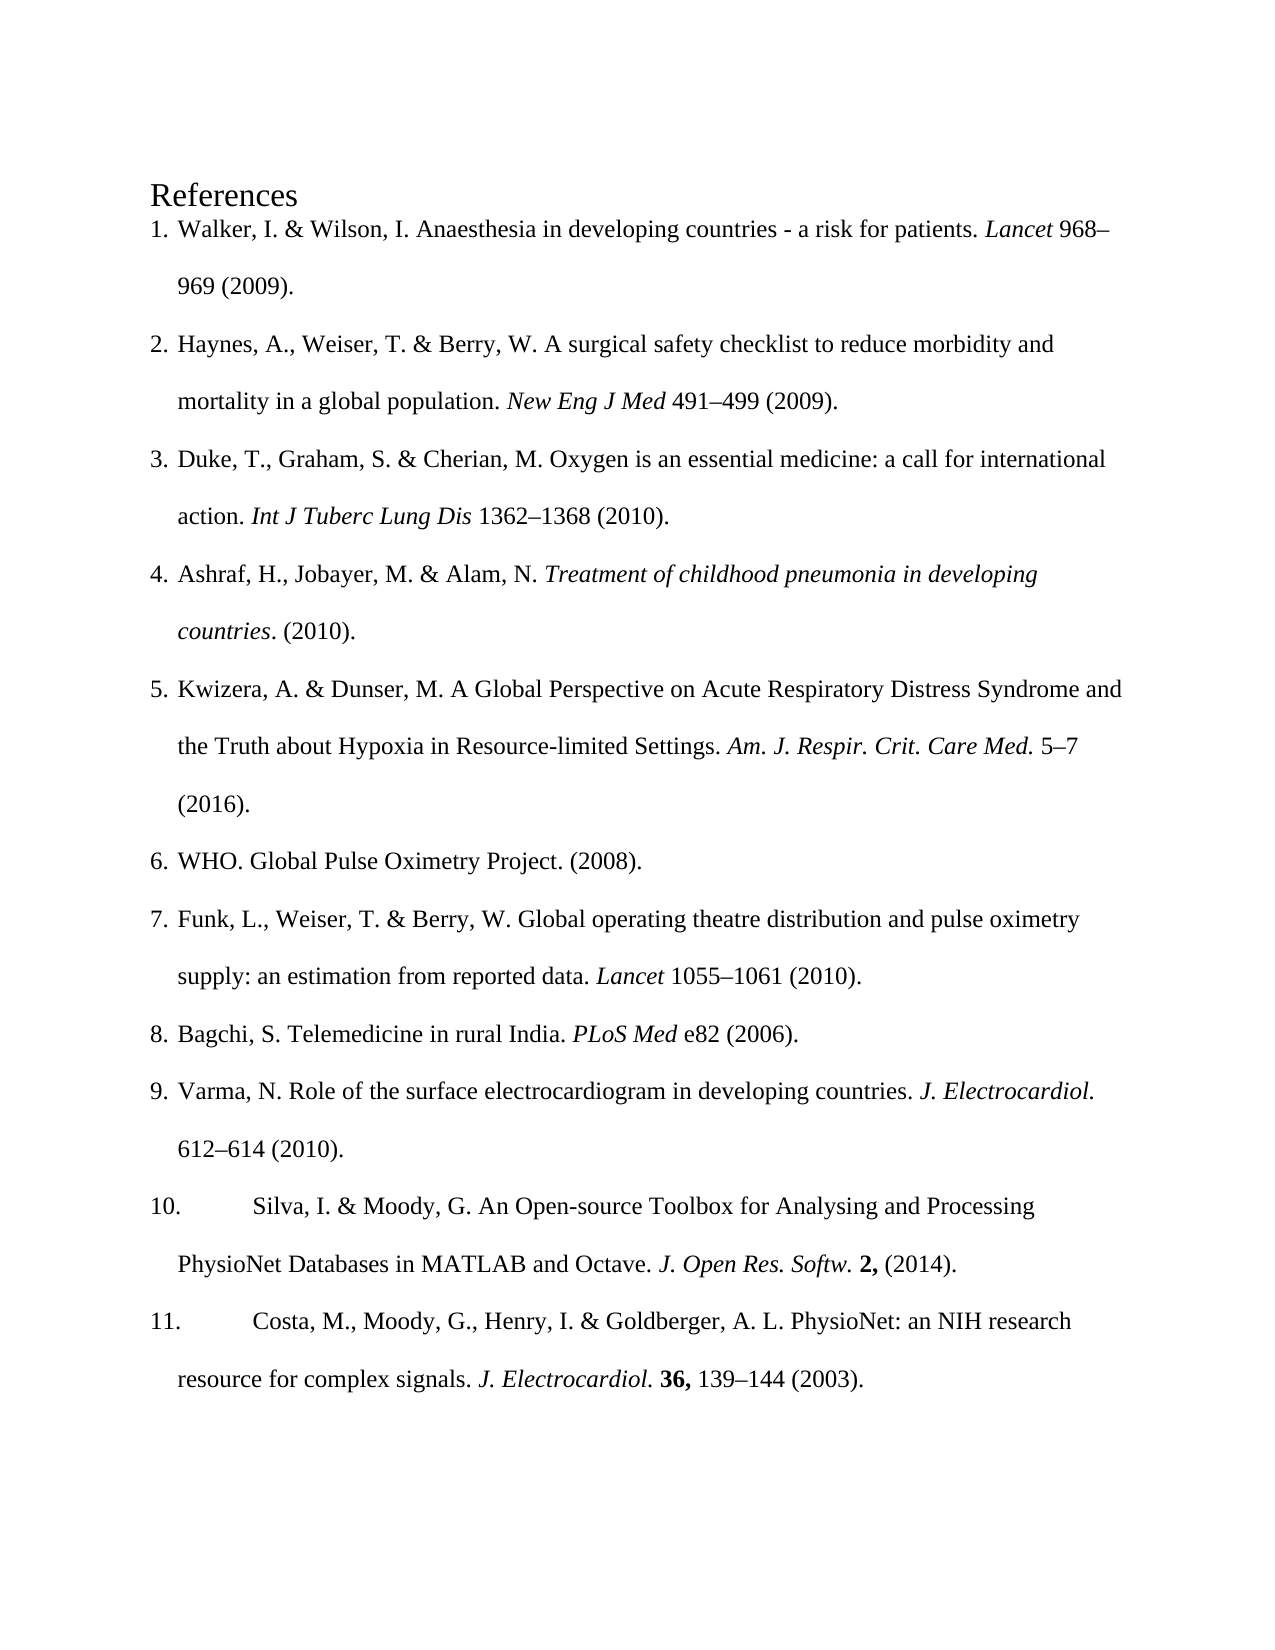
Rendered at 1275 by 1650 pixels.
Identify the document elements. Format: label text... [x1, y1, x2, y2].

text 2. Haynes, A., Weiser, T. & Berry, W. A surgical safety checklist to reduce morbidity and mortality in a global population. New Eng J Med 491–499 (2009). [150, 329, 1125, 415]
text 10. Silva, I. & Moody, G. An Open-source Toolbox for Analysing and Processing PhysioNet Databases in MATLAB and Octave. J. Open Res. Softw. 2, (2014). [150, 1191, 1125, 1277]
text 1. Walker, I. & Wilson, I. Anaesthesia in developing countries - a risk for patients. Lancet 968–969 (2009). [150, 214, 1125, 300]
text 8. Bagchi, S. Telemedicine in rural India. PLoS Med e82 (2006). [150, 1019, 1125, 1047]
subtitle References [150, 175, 1125, 213]
text 3. Duke, T., Graham, S. & Cherian, M. Oxygen is an essential medicine: a call for international action. Int J Tuberc Lung Dis 1362–1368 (2010). [150, 444, 1125, 530]
text 5. Kwizera, A. & Dunser, M. A Global Perspective on Acute Respiratory Distress Syndrome and the Truth about Hypoxia in Resource-limited Settings. Am. J. Respir. Crit. Care Med. 5–7 (2016). [150, 674, 1125, 817]
text 9. Varma, N. Role of the surface electrocardiogram in developing countries. J. Electrocardiol. 612–614 (2010). [150, 1076, 1125, 1162]
text 4. Ashraf, H., Jobayer, M. & Alam, N. Treatment of childhood pneumonia in developing countries. (2010). [150, 559, 1125, 645]
text 11. Costa, M., Moody, G., Henry, I. & Goldberger, A. L. PhysioNet: an NIH research resource for complex signals. J. Electrocardiol. 36, 139–144 (2003). [150, 1306, 1125, 1392]
text 7. Funk, L., Weiser, T. & Berry, W. Global operating theatre distribution and pulse oximetry supply: an estimation from reported data. Lancet 1055–1061 (2010). [150, 904, 1125, 990]
text 6. WHO. Global Pulse Oximetry Project. (2008). [150, 846, 1125, 875]
